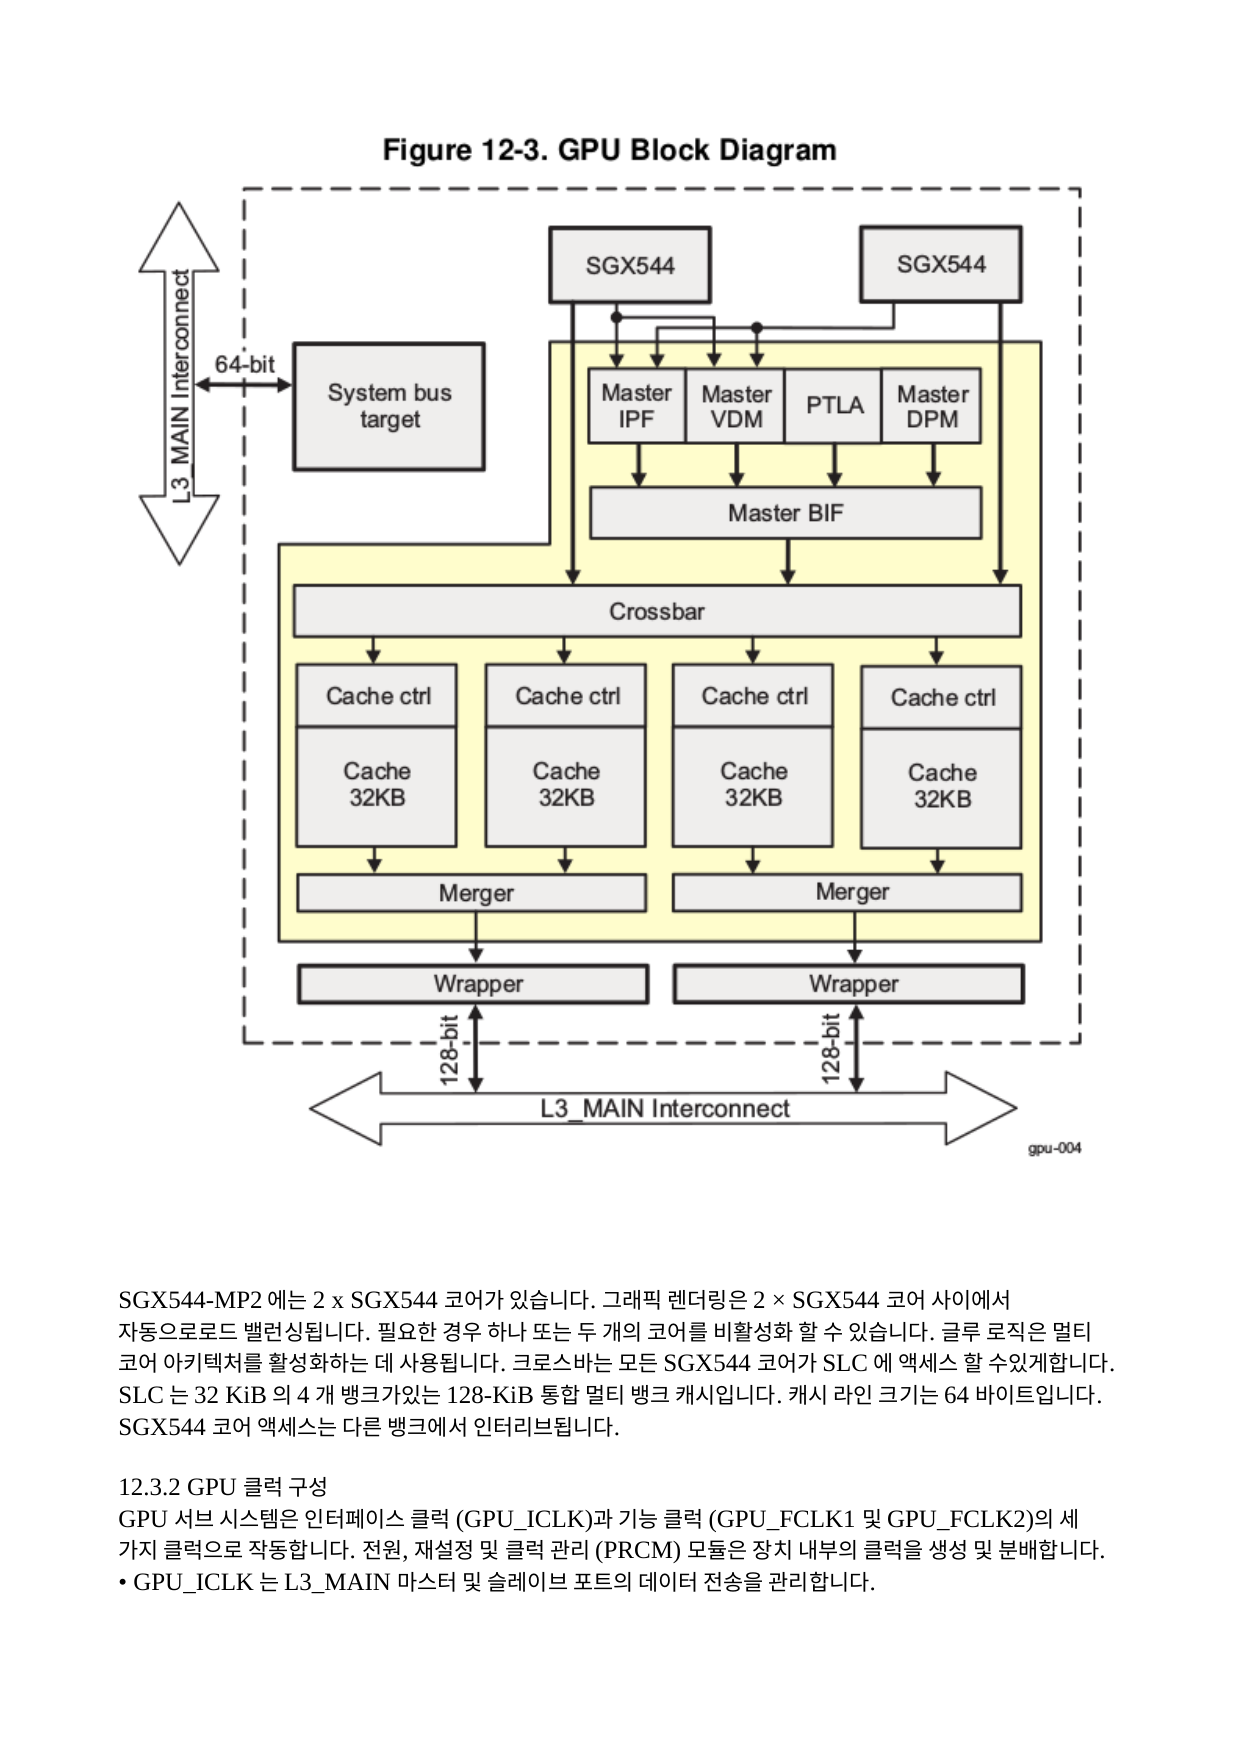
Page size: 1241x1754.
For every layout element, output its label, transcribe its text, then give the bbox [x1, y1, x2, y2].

picture [134, 118, 1107, 1169]
text SGX544-MP2에는 2 x SGX544 코어가 있습니다. 그래픽 렌더링은 2 × SGX544 코어 사이에서 자동으로로드 밸런싱됩니다. 필요한 경우 하나 또는 두 개의 코어를 비활성화 할 수 있습니다. 글루 로직은 멀티 코어 아키텍처를 활성화하는 데 사용됩니다. 크로스바는 모든 SGX544 코어가 SLC에 액세스 할 수있게합니다. SLC는 32 KiB의 4 개 뱅크가있는 128-KiB 통합 멀티 뱅크 캐시입니다. 캐시 라인 크기는 64 바이트입니다. SGX544 코어 액세스는 다른 뱅크에서 인터리브됩니다. [118, 1283, 1122, 1441]
text • GPU_ICLK는 L3_MAIN 마스터 및 슬레이브 포트의 데이터 전송을 관리합니다. [118, 1565, 1122, 1597]
text GPU 서브 시스템은 인터페이스 클럭 (GPU_ICLK)과 기능 클럭 (GPU_FCLK1 및 GPU_FCLK2)의 세 가지 클럭으로 작동합니다. 전원, 재설정 및 클럭 관리 (PRCM) 모듈은 장치 내부의 클럭을 생성 및 분배합니다. [118, 1502, 1122, 1565]
text 12.3.2 GPU 클럭 구성 [118, 1470, 1122, 1502]
